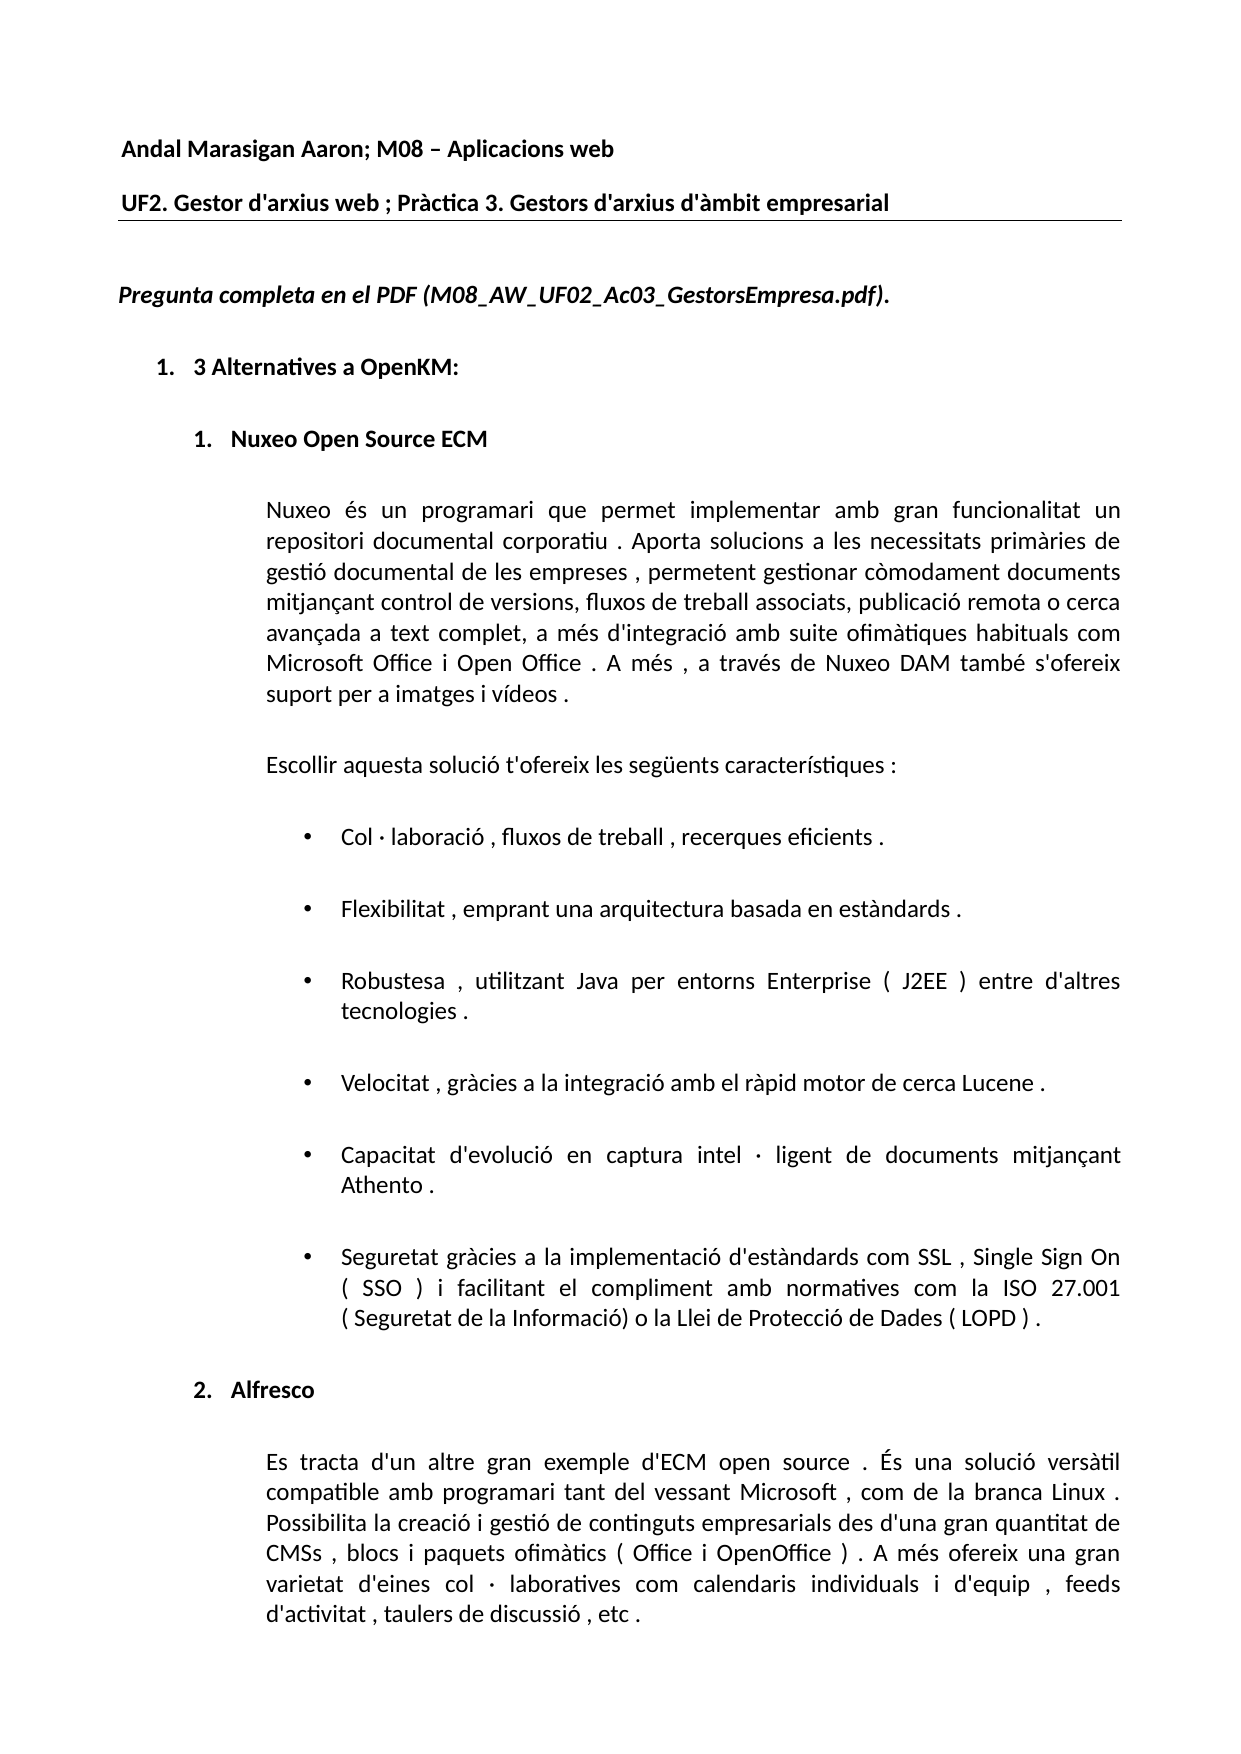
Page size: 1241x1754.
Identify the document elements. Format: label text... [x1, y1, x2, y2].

list Capacitat d'evolució en captura intel · ligent de documents mitjançant Athento . [303, 1139, 1122, 1200]
list 3 Alternatives a OpenKM: [156, 351, 1122, 382]
list Alfresco [193, 1374, 1122, 1404]
list Flexibilitat , emprant una arquitectura basada en estàndards . [303, 893, 1122, 924]
list Seguretat gràcies a la implementació d'estàndards com SSL , Single Sign On ( SSO ) i facilitant el compliment amb normatives com la ISO 27.001 ( Seguretat de la Informació) o la Llei de Protecció de Dades ( LOPD ) . [303, 1241, 1122, 1333]
list Velocitat , gràcies a la integració amb el ràpid motor de cerca Lucene . [303, 1067, 1122, 1098]
text Es tracta d'un altre gran exemple d'ECM open source . És una solució versàtil compatible amb programari tant del vessant Microsoft , com de la branca Linux . Possibilita la creació i gestió de continguts empresarials des d'una gran quantitat de CMSs , blocs i paquets ofimàtics ( Office i OpenOffice ) . A més ofereix una gran varietat d'eines col · laboratives com calendaris individuals i d'equip , feeds d'activitat , taulers de discussió , etc . [266, 1446, 1122, 1629]
text Escollir aquesta solució t'ofereix les següents característiques : [266, 749, 1122, 780]
text Nuxeo és un programari que permet implementar amb gran funcionalitat un repositori documental corporatiu . Aporta solucions a les necessitats primàries de gestió documental de les empreses , permetent gestionar còmodament documents mitjançant control de versions, fluxos de treball associats, publicació remota o cerca avançada a text complet, a més d'integració amb suite ofimàtiques habituals com Microsoft Office i Open Office . A més , a través de Nuxeo DAM també s'ofereix suport per a imatges i vídeos . [266, 495, 1122, 708]
list Col · laboració , fluxos de treball , recerques eficients . [303, 821, 1122, 852]
text Pregunta completa en el PDF (M08_AW_UF02_Ac03_GestorsEmpresa.pdf). [118, 279, 1122, 310]
list Robustesa , utilitzant Java per entorns Enterprise ( J2EE ) entre d'altres tecnologies . [303, 965, 1122, 1026]
list Nuxeo Open Source ECM [193, 423, 1122, 453]
